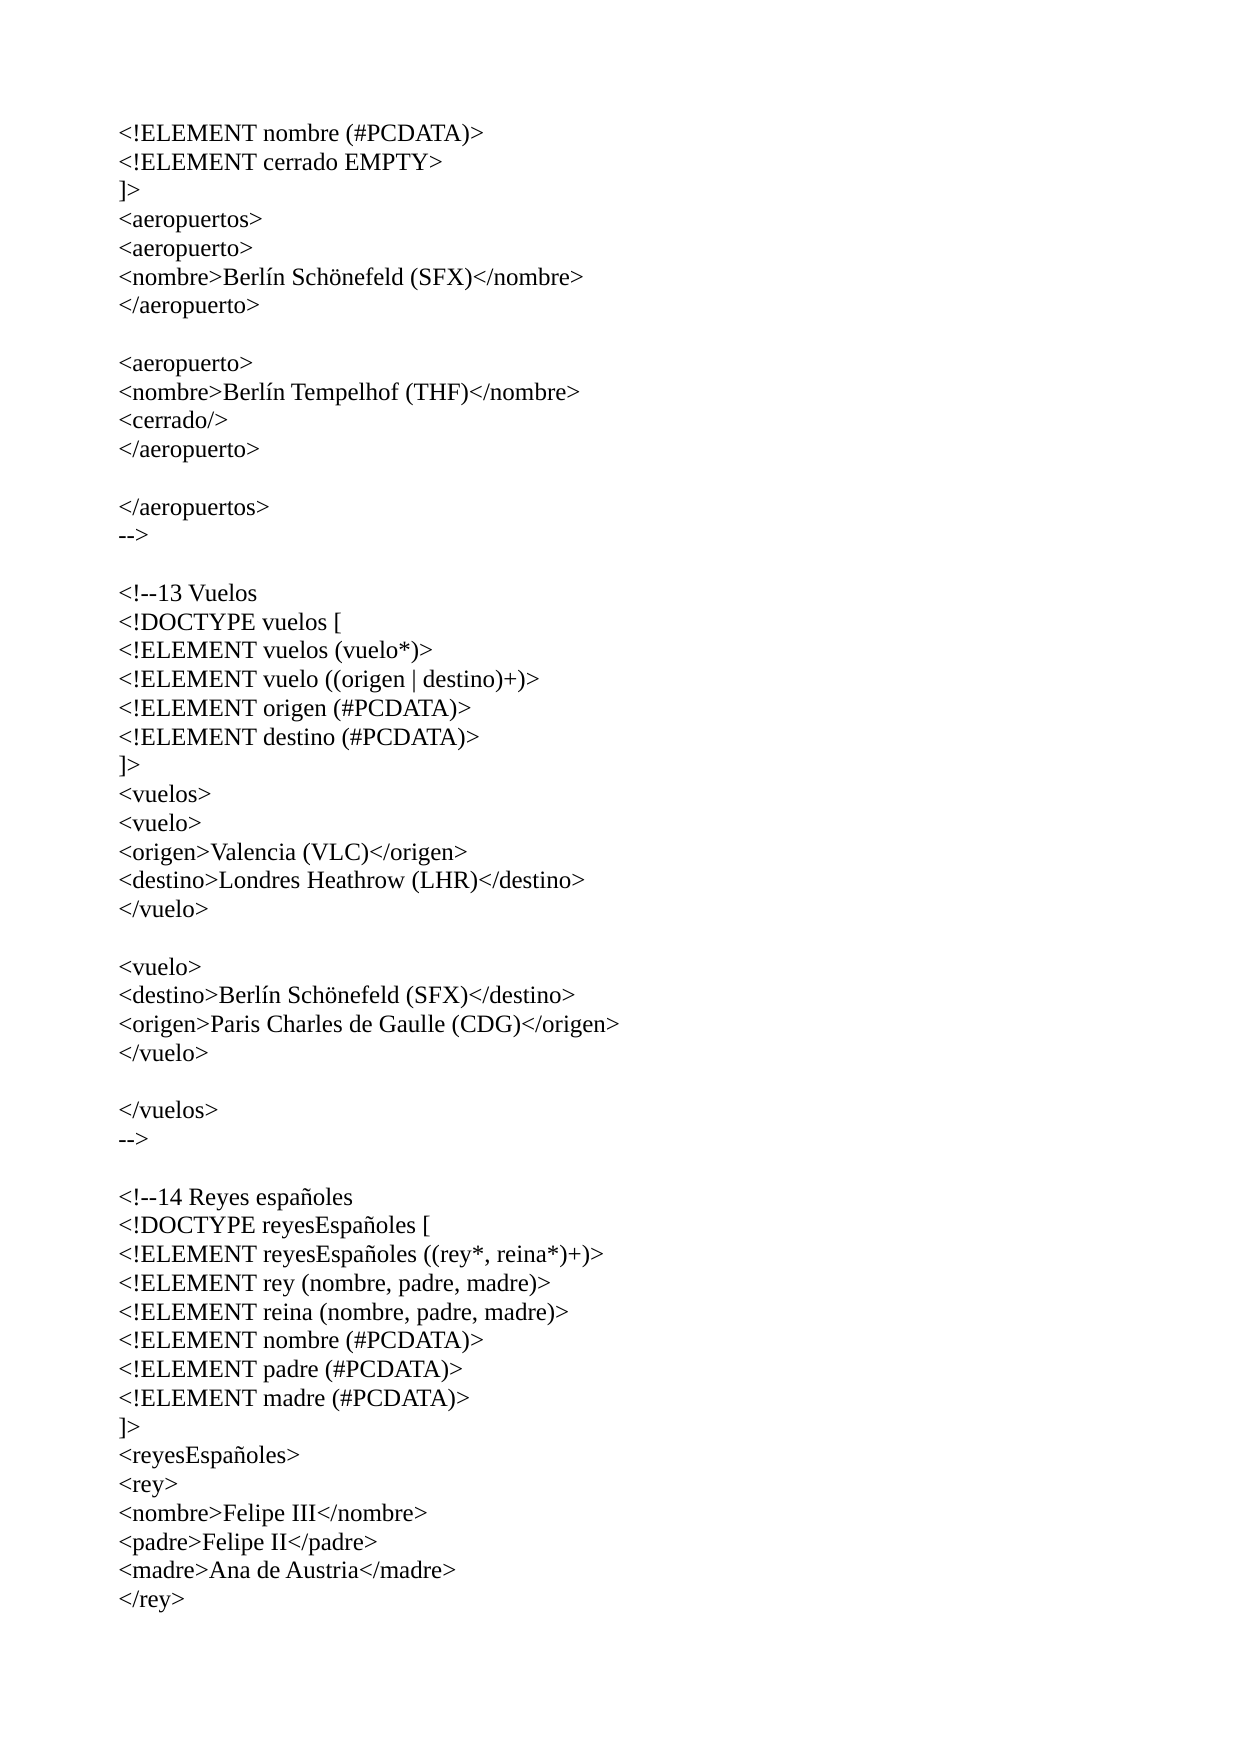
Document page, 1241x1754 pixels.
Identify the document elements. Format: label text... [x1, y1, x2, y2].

text <!ELEMENT reyesEspañoles ((rey*, reina*)+)> [118, 1239, 1122, 1268]
text </vuelo> [118, 894, 1122, 923]
text --> [118, 1124, 1122, 1153]
text <!ELEMENT vuelo ((origen | destino)+)> [118, 664, 1122, 693]
text ]> [118, 176, 1122, 204]
text <aeropuerto> [118, 233, 1122, 262]
text <!ELEMENT reina (nombre, padre, madre)> [118, 1297, 1122, 1326]
text <reyesEspañoles> [118, 1441, 1122, 1469]
text <!ELEMENT origen (#PCDATA)> [118, 693, 1122, 722]
text <!--13 Vuelos [118, 578, 1122, 607]
text </aeropuerto> [118, 291, 1122, 319]
text --> [118, 521, 1122, 549]
text <vuelo> [118, 952, 1122, 981]
text <vuelos> [118, 779, 1122, 808]
text <!ELEMENT nombre (#PCDATA)> [118, 1326, 1122, 1354]
text ]> [118, 751, 1122, 779]
text <!ELEMENT nombre (#PCDATA)> [118, 118, 1122, 147]
text <aeropuerto> [118, 348, 1122, 377]
text <!ELEMENT vuelos (vuelo*)> [118, 636, 1122, 664]
text <madre>Ana de Austria</madre> [118, 1556, 1122, 1584]
text </aeropuertos> [118, 492, 1122, 521]
text <!ELEMENT rey (nombre, padre, madre)> [118, 1268, 1122, 1297]
text <cerrado/> [118, 406, 1122, 434]
text </vuelo> [118, 1038, 1122, 1067]
text <rey> [118, 1469, 1122, 1498]
text </aeropuerto> [118, 434, 1122, 463]
text <!--14 Reyes españoles [118, 1182, 1122, 1211]
text <origen>Paris Charles de Gaulle (CDG)</origen> [118, 1009, 1122, 1038]
text <nombre>Felipe III</nombre> [118, 1498, 1122, 1527]
text <destino>Londres Heathrow (LHR)</destino> [118, 866, 1122, 894]
text <origen>Valencia (VLC)</origen> [118, 837, 1122, 866]
text <!DOCTYPE reyesEspañoles [ [118, 1211, 1122, 1239]
text </rey> [118, 1584, 1122, 1613]
text <!ELEMENT cerrado EMPTY> [118, 147, 1122, 176]
text <!DOCTYPE vuelos [ [118, 607, 1122, 636]
text </vuelos> [118, 1096, 1122, 1124]
text <destino>Berlín Schönefeld (SFX)</destino> [118, 981, 1122, 1009]
text <!ELEMENT destino (#PCDATA)> [118, 722, 1122, 751]
text <vuelo> [118, 808, 1122, 837]
text <!ELEMENT padre (#PCDATA)> [118, 1354, 1122, 1383]
text <nombre>Berlín Schönefeld (SFX)</nombre> [118, 262, 1122, 291]
text <nombre>Berlín Tempelhof (THF)</nombre> [118, 377, 1122, 406]
text ]> [118, 1412, 1122, 1441]
text <aeropuertos> [118, 204, 1122, 233]
text <!ELEMENT madre (#PCDATA)> [118, 1383, 1122, 1412]
text <padre>Felipe II</padre> [118, 1527, 1122, 1556]
